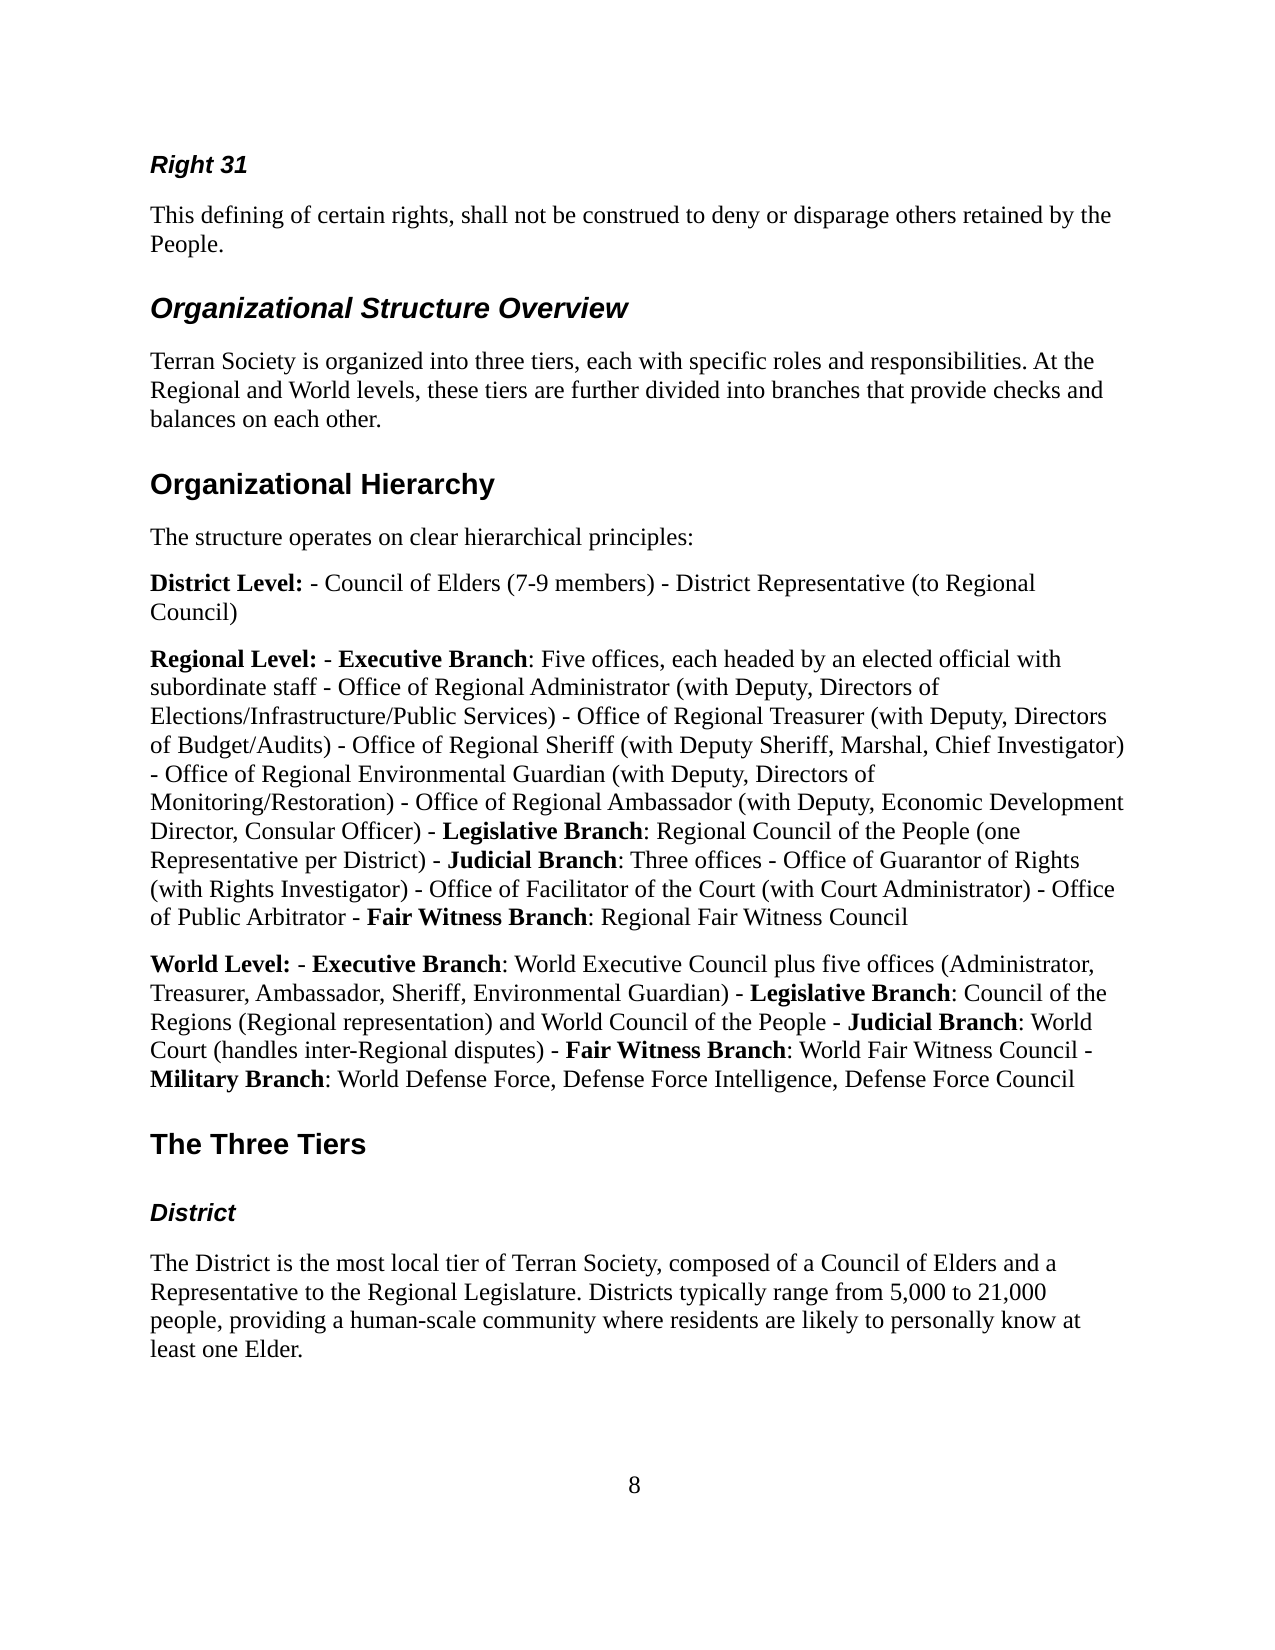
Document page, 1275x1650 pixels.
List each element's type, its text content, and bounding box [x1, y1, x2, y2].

text The District is the most local tier of Terran Society, composed of a Council of Elders and a Representative to the Regional Legislature. Districts typically range from 5,000 to 21,000 people, providing a human-scale community where residents are likely to personally know at least one Elder. [150, 1248, 1125, 1363]
text Terran Society is organized into three tiers, each with specific roles and responsibilities. At the Regional and World levels, these tiers are further divided into branches that provide checks and balances on each other. [150, 346, 1125, 433]
subtitle Right 31 [150, 150, 1125, 178]
subtitle District [150, 1198, 1125, 1226]
text World Level: - Executive Branch: World Executive Council plus five offices (Administrator, Treasurer, Ambassador, Sheriff, Environmental Guardian) - Legislative Branch: Council of the Regions (Regional representation) and World Council of the People - Judicial Branch: World Court (handles inter-Regional disputes) - Fair Witness Branch: World Fair Witness Council - Military Branch: World Defense Force, Defense Force Intelligence, Defense Force Council [150, 949, 1125, 1093]
text The structure operates on clear hierarchical principles: [150, 522, 1125, 550]
subtitle The Three Tiers [150, 1127, 1125, 1160]
text Regional Level: - Executive Branch: Five offices, each headed by an elected official with subordinate staff - Office of Regional Administrator (with Deputy, Directors of Elections/Infrastructure/Public Services) - Office of Regional Treasurer (with Deputy, Directors of Budget/Audits) - Office of Regional Sheriff (with Deputy Sheriff, Marshal, Chief Investigator) - Office of Regional Environmental Guardian (with Deputy, Directors of Monitoring/Restoration) - Office of Regional Ambassador (with Deputy, Economic Development Director, Consular Officer) - Legislative Branch: Regional Council of the People (one Representative per District) - Judicial Branch: Three offices - Office of Guarantor of Rights (with Rights Investigator) - Office of Facilitator of the Court (with Court Administrator) - Office of Public Arbitrator - Fair Witness Branch: Regional Fair Witness Council [150, 644, 1125, 931]
text This defining of certain rights, shall not be construed to deny or disparage others retained by the People. [150, 200, 1125, 257]
subtitle Organizational Hierarchy [150, 467, 1125, 500]
text District Level: - Council of Elders (7-9 members) - District Representative (to Regional Council) [150, 568, 1125, 626]
subtitle Organizational Structure Overview [150, 291, 1125, 325]
